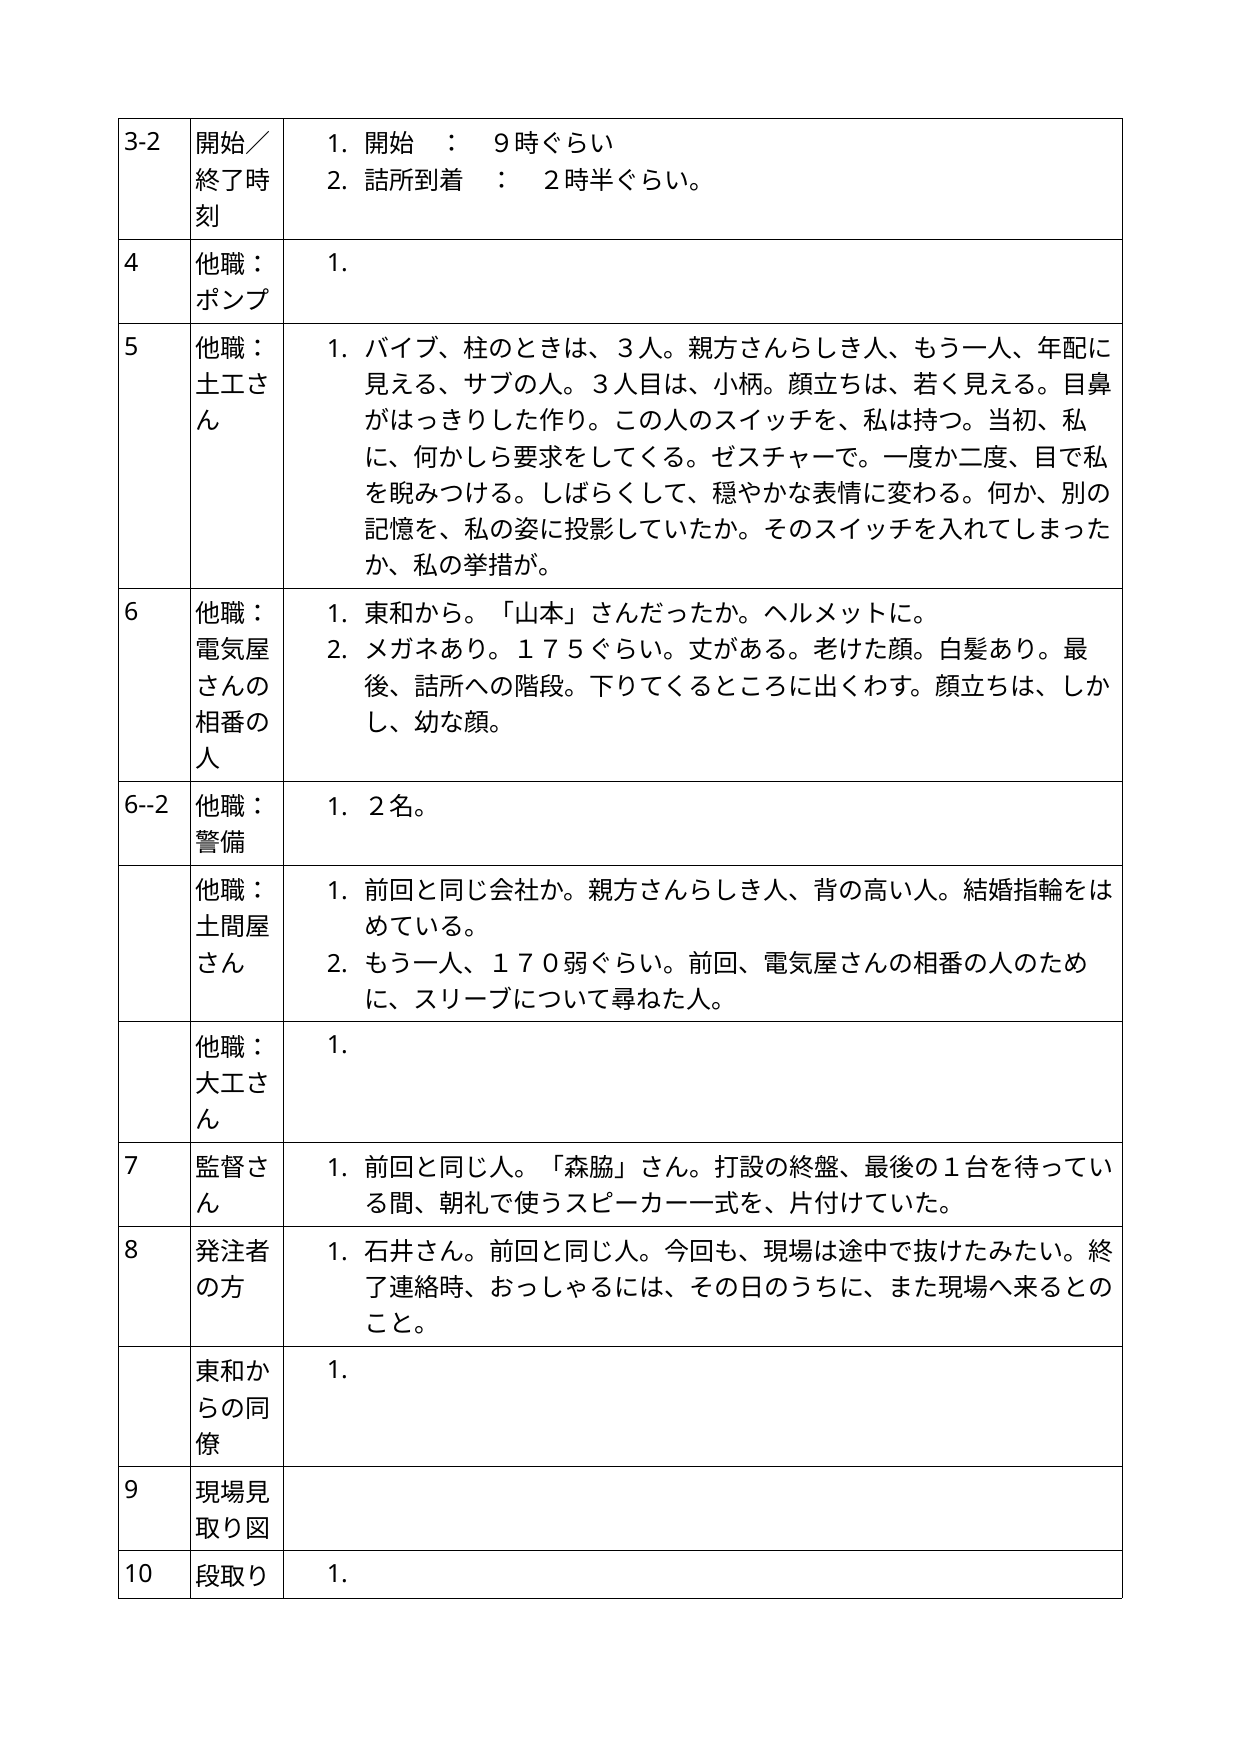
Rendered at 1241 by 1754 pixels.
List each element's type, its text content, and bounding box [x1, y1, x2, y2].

table_cell 東和から。「山本」さんだったか。ヘルメットに。 メガネあり。１７５ぐらい。丈がある。老けた顔。白髪あり。最後、詰所への階段。下りてくるところに出くわす。顔立ちは、しかし、幼な顔。 [284, 589, 1122, 781]
table_cell 前回と同じ会社か。親方さんらしき人、背の高い人。結婚指輪をはめている。 もう一人、１７０弱ぐらい。前回、電気屋さんの相番の人のために、スリーブについて尋ねた人。 [284, 866, 1122, 1021]
table_cell 石井さん。前回と同じ人。今回も、現場は途中で抜けたみたい。終了連絡時、おっしゃるには、その日のうちに、また現場へ来るとのこと。 [284, 1227, 1122, 1346]
table_cell 東和からの同僚 [191, 1347, 283, 1466]
table_cell 段取り [191, 1551, 283, 1598]
table_cell 開始 ： ９時ぐらい 詰所到着 ： ２時半ぐらい。 [284, 119, 1122, 238]
table_cell [284, 1347, 1122, 1466]
table_cell バイブ、柱のときは、３人。親方さんらしき人、もう一人、年配に見える、サブの人。３人目は、小柄。顔立ちは、若く見える。目鼻がはっきりした作り。この人のスイッチを、私は持つ。当初、私に、何かしら要求をしてくる。ゼスチャーで。一度か二度、目で私を睨みつける。しばらくして、穏やかな表情に変わる。何か、別の記憶を、私の姿に投影していたか。そのスイッチを入れてしまったか、私の挙措が。 [284, 324, 1122, 588]
table_cell [284, 1551, 1122, 1598]
table_cell [284, 1022, 1122, 1142]
table_cell 他職：大工さん [191, 1022, 283, 1142]
table_cell 4 [119, 240, 190, 322]
table_cell 監督さん [191, 1143, 283, 1226]
table_cell 6 [119, 589, 190, 781]
table_cell 前回と同じ人。「森脇」さん。打設の終盤、最後の１台を待っている間、朝礼で使うスピーカー一式を、片付けていた。 [284, 1143, 1122, 1226]
table_cell 3-2 [119, 119, 190, 238]
table_cell 9 [119, 1467, 190, 1550]
table_cell [119, 1347, 190, 1466]
table_cell ２名。 [284, 782, 1122, 865]
table_cell 8 [119, 1227, 190, 1346]
table_cell 他職：土間屋さん [191, 866, 283, 1021]
table_cell [119, 1022, 190, 1142]
table_cell 他職：警備 [191, 782, 283, 865]
table_cell [284, 240, 1122, 322]
table_cell 他職：ポンプ [191, 240, 283, 322]
table_cell 5 [119, 324, 190, 588]
table_cell 開始／終了時刻 [191, 119, 283, 238]
table_cell 他職：電気屋さんの相番の人 [191, 589, 283, 781]
table_cell 他職：土工さん [191, 324, 283, 588]
table_cell 10 [119, 1551, 190, 1598]
table_cell 7 [119, 1143, 190, 1226]
table_cell 発注者の方 [191, 1227, 283, 1346]
table_cell 6--2 [119, 782, 190, 865]
table_cell [119, 866, 190, 1021]
table_cell [284, 1467, 1122, 1550]
table_cell 現場見取り図 [191, 1467, 283, 1550]
